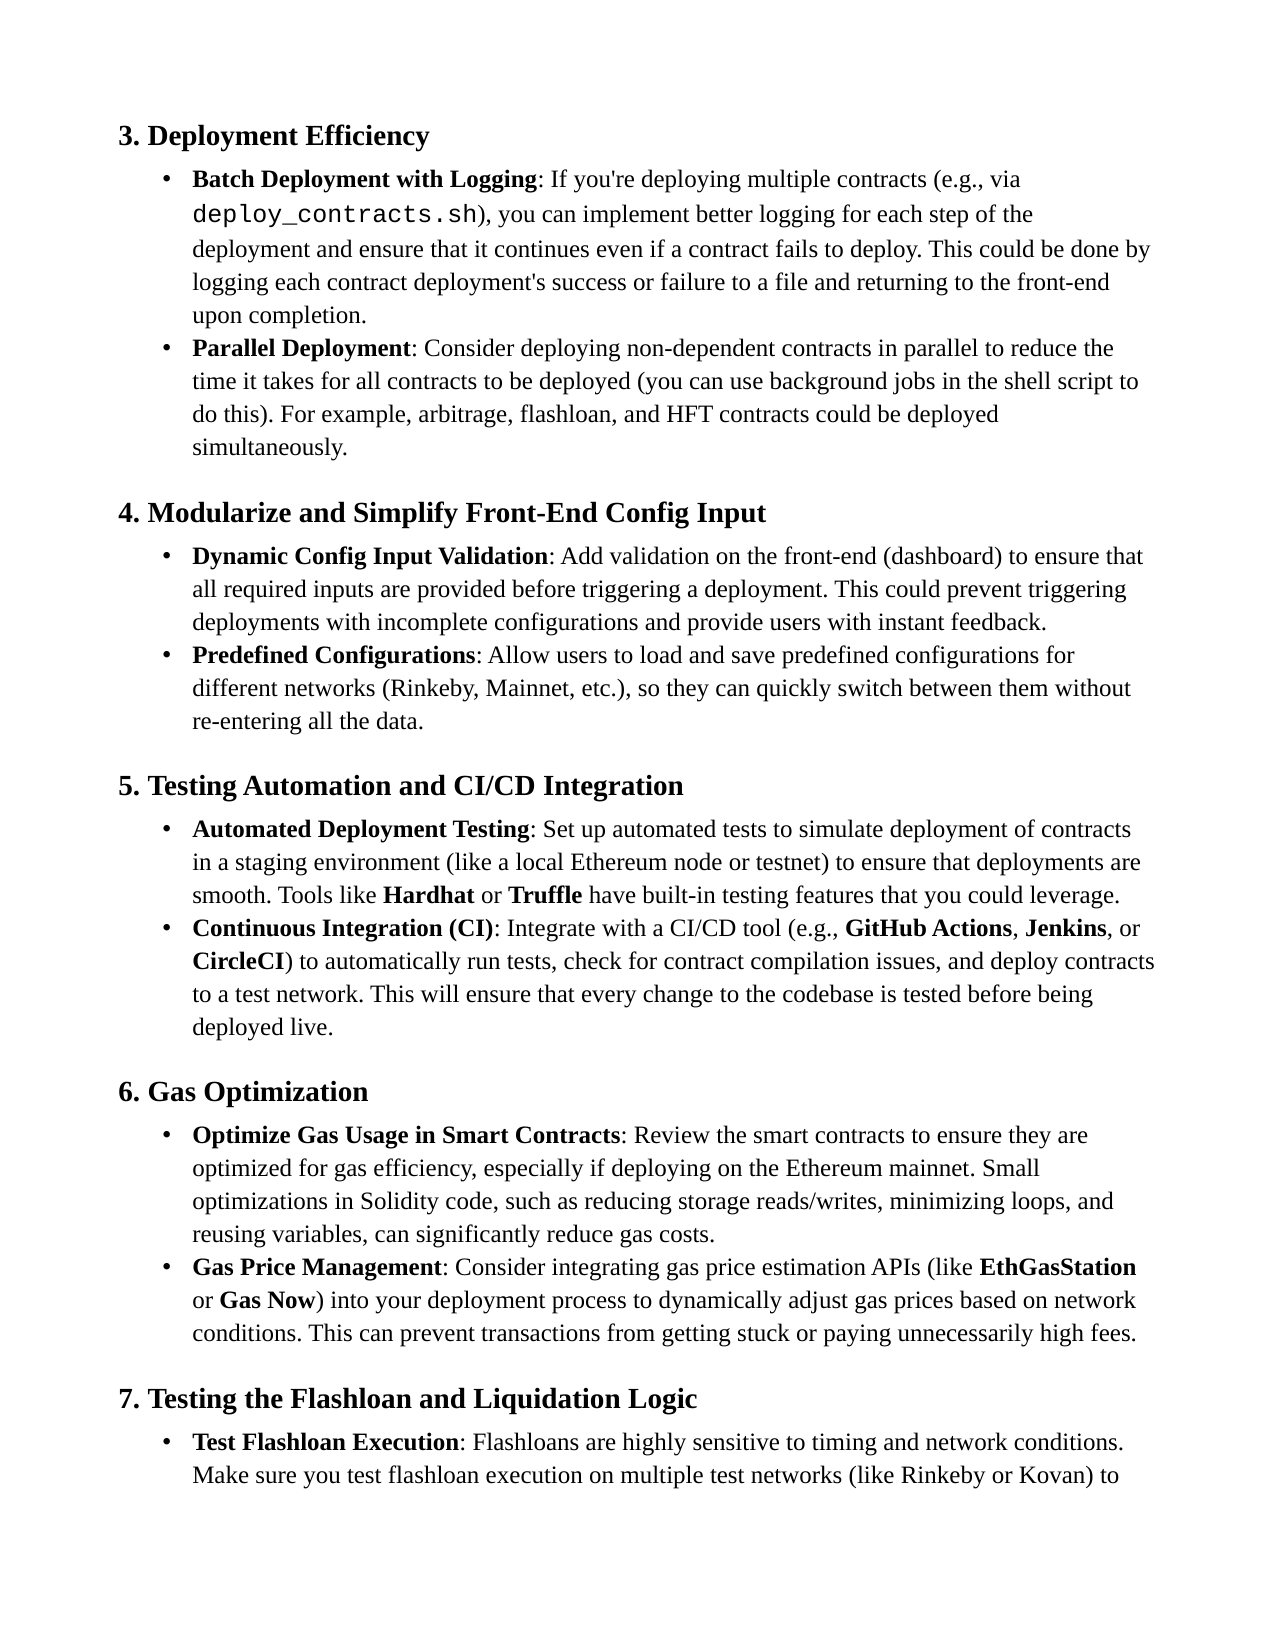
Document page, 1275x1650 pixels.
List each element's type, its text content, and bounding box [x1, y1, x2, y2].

list Test Flashloan Execution: Flashloans are highly sensitive to timing and network conditions. Make sure you test flashloan execution on multiple test networks (like Rinkeby or Kovan) to [162, 1427, 1157, 1488]
subtitle 3. Deployment Efficiency [118, 118, 1157, 152]
list Optimize Gas Usage in Smart Contracts: Review the smart contracts to ensure they are optimized for gas efficiency, especially if deploying on the Ethereum mainnet. Small optimizations in Solidity code, such as reducing storage reads/writes, minimizing loops, and reusing variables, can significantly reduce gas costs. [162, 1120, 1157, 1248]
list Automated Deployment Testing: Set up automated tests to simulate deployment of contracts in a staging environment (like a local Ethereum node or testnet) to ensure that deployments are smooth. Tools like Hardhat or Truffle have built-in testing features that you could leverage. [162, 814, 1157, 909]
subtitle 7. Testing the Flashloan and Liquidation Logic [118, 1381, 1157, 1414]
list Gas Price Management: Consider integrating gas price estimation APIs (like EthGasStation or Gas Now) into your deployment process to dynamically adjust gas prices based on network conditions. This can prevent transactions from getting stuck or paying unnecessarily high fees. [162, 1252, 1157, 1347]
subtitle 4. Modularize and Simplify Front-End Config Input [118, 495, 1157, 528]
list Dynamic Config Input Validation: Add validation on the front-end (dashboard) to ensure that all required inputs are provided before triggering a deployment. This could prevent triggering deployments with incomplete configurations and provide users with instant feedback. [162, 541, 1157, 636]
list Parallel Deployment: Consider deploying non-dependent contracts in parallel to reduce the time it takes for all contracts to be deployed (you can use background jobs in the shell script to do this). For example, arbitrage, flashloan, and HFT contracts could be deployed simultaneously. [162, 333, 1157, 461]
list Continuous Integration (CI): Integrate with a CI/CD tool (e.g., GitHub Actions, Jenkins, or CircleCI) to automatically run tests, check for contract compilation issues, and deploy contracts to a test network. This will ensure that every change to the codebase is tested before being deployed live. [162, 913, 1157, 1041]
list Batch Deployment with Logging: If you're deploying multiple contracts (e.g., via deploy_contracts.sh), you can implement better logging for each step of the deployment and ensure that it continues even if a contract fails to deploy. This could be done by logging each contract deployment's success or failure to a file and returning to the front-end upon completion. [162, 164, 1157, 329]
subtitle 5. Testing Automation and CI/CD Integration [118, 768, 1157, 802]
subtitle 6. Gas Optimization [118, 1074, 1157, 1108]
list Predefined Configurations: Allow users to load and save predefined configurations for different networks (Rinkeby, Mainnet, etc.), so they can quickly switch between them without re-entering all the data. [162, 640, 1157, 734]
